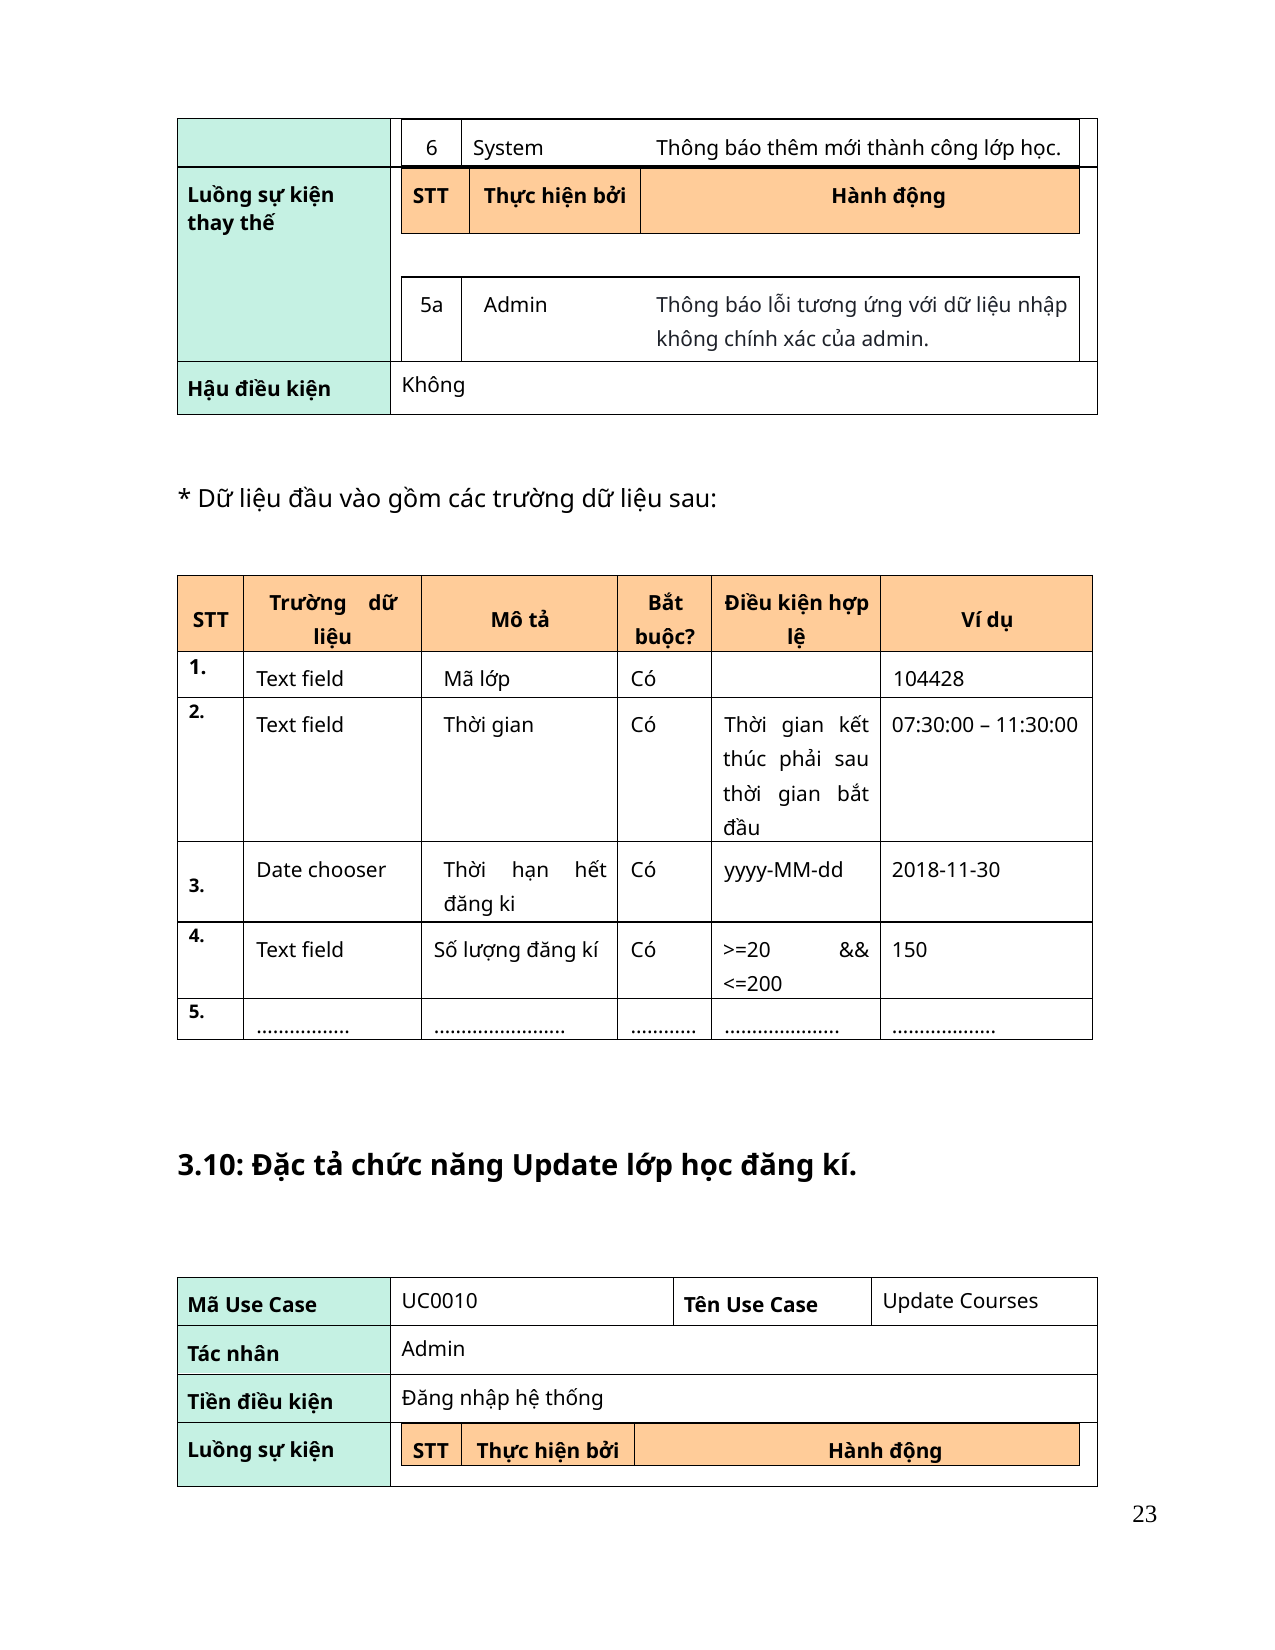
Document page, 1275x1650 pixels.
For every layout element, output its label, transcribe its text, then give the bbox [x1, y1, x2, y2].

table_header Mã Use Case [178, 1278, 390, 1325]
table_cell yyyy-MM-dd [712, 842, 880, 921]
table_cell Text field [244, 698, 421, 841]
table_header Admin [462, 278, 634, 361]
table_cell [391, 168, 1097, 361]
table_header STT [402, 169, 469, 233]
table_cell Đăng nhập hệ thống [391, 1375, 1097, 1422]
table_cell Luồng sự kiện thay thế [178, 168, 390, 361]
table_cell Date chooser [244, 842, 421, 921]
table_header Trường dữ liệu [244, 576, 421, 651]
table_cell 1. [178, 652, 243, 697]
text * Dữ liệu đầu vào gồm các trường dữ liệu sau: [177, 481, 1157, 515]
table_header Bắt buộc? [618, 576, 711, 651]
table_cell Thông báo thêm mới thành công lớp học. [634, 120, 1079, 165]
table_header Tên Use Case [674, 1278, 871, 1325]
table_cell …………….. [244, 999, 421, 1039]
table_cell Tiền điều kiện [178, 1375, 390, 1422]
table_cell >=20 && <=200 [712, 923, 880, 997]
table_header Hành động [635, 1424, 1079, 1465]
table_header Mô tả [422, 576, 617, 651]
table_cell 2. [178, 698, 243, 841]
table_cell …………………... [422, 999, 617, 1039]
table_header Hành động [641, 169, 1079, 233]
table_cell Thời hạn hết đăng ki [422, 842, 617, 921]
table_cell 150 [881, 923, 1092, 997]
table_header Thông báo lỗi tương ứng với dữ liệu nhập không chính xác của admin. [634, 278, 1079, 361]
table_cell Thời gian [422, 698, 617, 841]
table_cell 104428 [881, 652, 1092, 697]
table_header Update Courses [872, 1278, 1097, 1325]
table_cell Số lượng đăng kí [422, 923, 617, 997]
table_cell 5. [178, 999, 243, 1039]
table_cell 07:30:00 – 11:30:00 [881, 698, 1092, 841]
table_cell Tác nhân [178, 1326, 390, 1373]
subtitle 3.10: Đặc tả chức năng Update lớp học đăng kí. [177, 1144, 1157, 1184]
table_cell 6 [402, 120, 461, 165]
table_header UC0010 [391, 1278, 673, 1325]
table_header Điều kiện hợp lệ [712, 576, 880, 651]
table_cell Mã lớp [422, 652, 617, 697]
table_header STT [178, 576, 243, 651]
table_header Thực hiện bởi [470, 169, 640, 233]
table_cell ………………... [712, 999, 880, 1039]
table_header Ví dụ [881, 576, 1092, 651]
table_cell [391, 119, 401, 166]
table_header Thực hiện bởi [462, 1424, 634, 1465]
table_cell 4. [178, 923, 243, 997]
table_cell ………... [618, 999, 711, 1039]
table_cell Text field [244, 923, 421, 997]
table_cell Không [391, 362, 1097, 414]
table_cell Luồng sự kiện [178, 1423, 390, 1486]
table_cell [1080, 119, 1097, 166]
table_cell [178, 119, 390, 166]
table_cell Có [618, 698, 711, 841]
table_cell [391, 1423, 1097, 1486]
table_cell Có [618, 923, 711, 997]
table_cell Có [618, 652, 711, 697]
table_header 5a [402, 278, 461, 361]
table_cell ………………. [881, 999, 1092, 1039]
table_cell Có [618, 842, 711, 921]
table_cell System [462, 120, 634, 165]
table_cell Admin [391, 1326, 1097, 1373]
table_cell 2018-11-30 [881, 842, 1092, 921]
table_cell [712, 652, 880, 697]
table_cell 3. [178, 842, 243, 921]
table_header STT [402, 1424, 461, 1465]
table_cell Hậu điều kiện [178, 362, 390, 414]
table_cell Text field [244, 652, 421, 697]
table_cell Thời gian kết thúc phải sau thời gian bắt đầu [712, 698, 880, 841]
